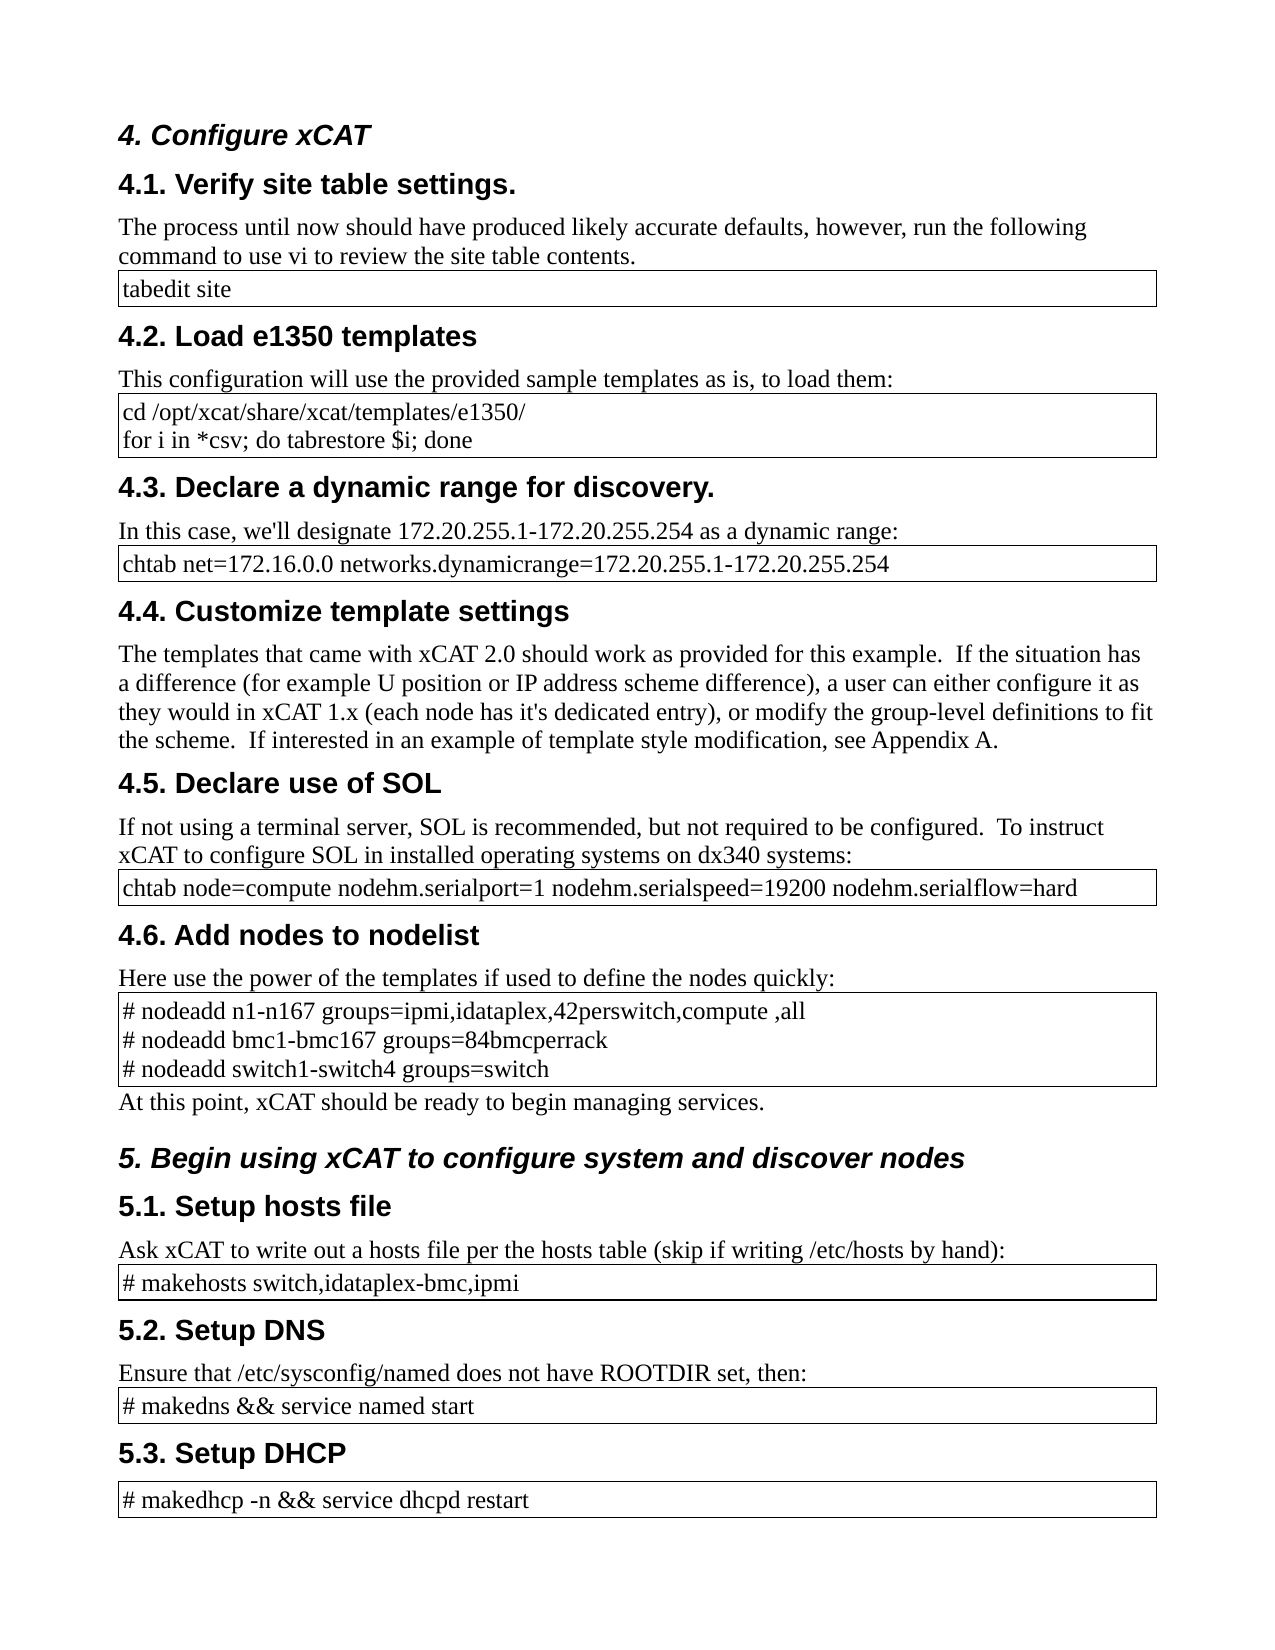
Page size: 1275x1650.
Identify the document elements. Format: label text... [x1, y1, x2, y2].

text Ensure that /etc/sysconfig/named does not have ROOTDIR set, then: [118, 1358, 1157, 1387]
text # nodeadd switch1-switch4 groups=switch [119, 1050, 1156, 1086]
text # nodeadd n1-n167 groups=ipmi,idataplex,42perswitch,compute ,all [119, 993, 1156, 1021]
subtitle 5.3. Setup DHCP [118, 1436, 1157, 1469]
text At this point, xCAT should be ready to begin managing services. [118, 1087, 1157, 1115]
text This configuration will use the provided sample templates as is, to load them: [118, 364, 1157, 393]
subtitle 4.1. Verify site table settings. [118, 167, 1157, 200]
text for i in *csv; do tabrestore $i; done [119, 422, 1156, 457]
subtitle 4.2. Load e1350 templates [118, 318, 1157, 352]
subtitle 4.6. Add nodes to nodelist [118, 918, 1157, 951]
subtitle 4.4. Customize template settings [118, 593, 1157, 627]
subtitle 4.5. Declare use of SOL [118, 766, 1157, 799]
text tabedit site [119, 271, 1156, 306]
subtitle 4.3. Declare a dynamic range for discovery. [118, 470, 1157, 504]
text # makedhcp -n && service dhcpd restart [119, 1482, 1156, 1517]
text In this case, we'll designate 172.20.255.1-172.20.255.254 as a dynamic range: [118, 516, 1157, 545]
text Ask xCAT to write out a hosts file per the hosts table (skip if writing /etc/hosts by hand): [118, 1235, 1157, 1264]
text # makedns && service named start [119, 1388, 1156, 1423]
text # makehosts switch,idataplex-bmc,ipmi [119, 1265, 1156, 1299]
text # nodeadd bmc1-bmc167 groups=84bmcperrack [119, 1021, 1156, 1050]
text The templates that came with xCAT 2.0 should work as provided for this example. If the situation has a difference (for example U position or IP address scheme difference), a user can either configure it as they would in xCAT 1.x (each node has it's dedicated entry), or modify the group-level definitions to fit the scheme. If interested in an example of template style modification, see Appendix A. [118, 639, 1157, 754]
subtitle 5.1. Setup hosts file [118, 1189, 1157, 1223]
text cd /opt/xcat/share/xcat/templates/e1350/ [119, 394, 1156, 422]
text Here use the power of the templates if used to define the nodes quickly: [118, 963, 1157, 992]
subtitle 4. Configure xCAT [118, 118, 1157, 152]
text The process until now should have produced likely accurate defaults, however, run the following command to use vi to review the site table contents. [118, 212, 1157, 270]
text If not using a terminal server, SOL is recommended, but not required to be configured. To instruct xCAT to configure SOL in installed operating systems on dx340 systems: [118, 812, 1157, 869]
text chtab node=compute nodehm.serialport=1 nodehm.serialspeed=19200 nodehm.serialflow=hard [119, 870, 1156, 905]
text chtab net=172.16.0.0 networks.dynamicrange=172.20.255.1-172.20.255.254 [119, 546, 1156, 581]
subtitle 5.2. Setup DNS [118, 1312, 1157, 1346]
subtitle 5. Begin using xCAT to configure system and discover nodes [118, 1141, 1157, 1174]
